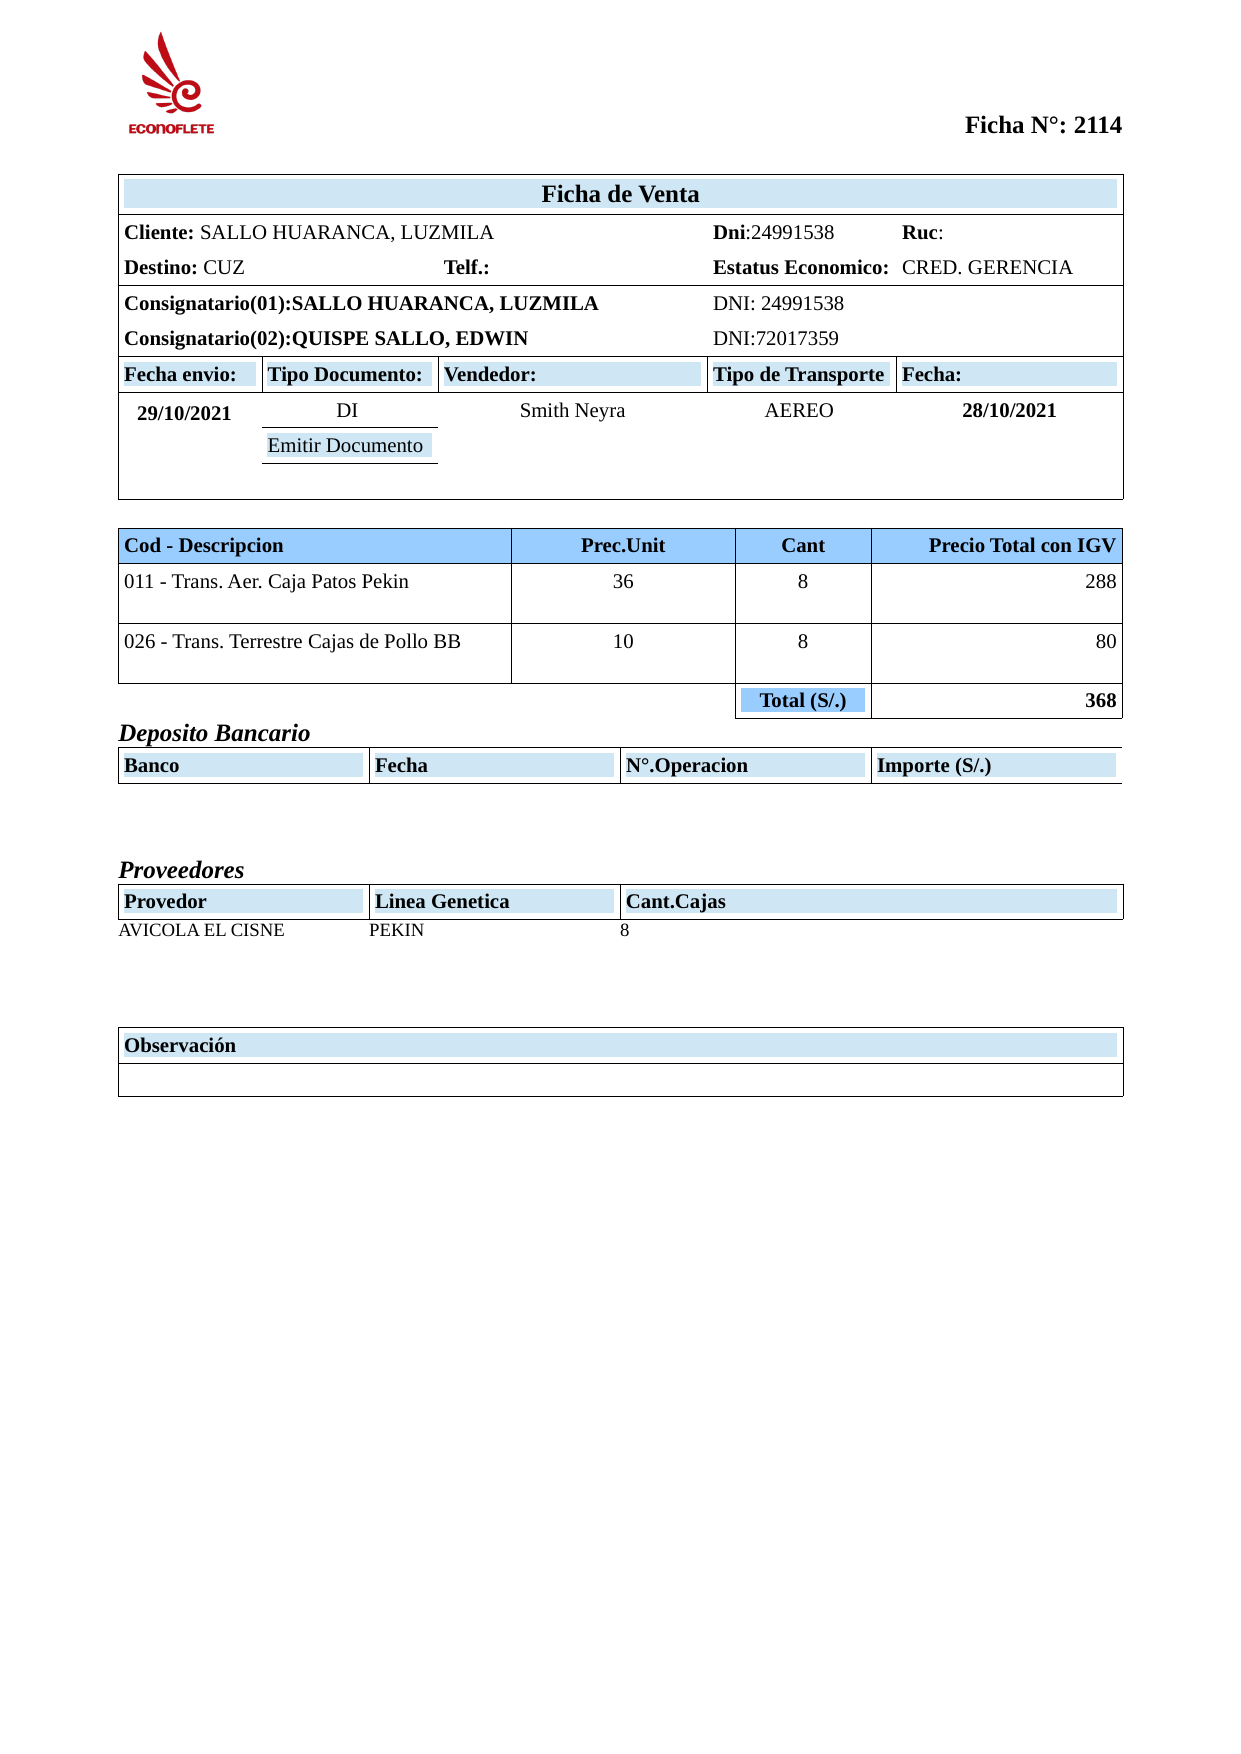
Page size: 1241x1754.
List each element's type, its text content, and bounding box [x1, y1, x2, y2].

table_header Cant.Cajas [621, 885, 1123, 919]
table_cell 368 [872, 684, 1122, 718]
table_cell [118, 941, 369, 962]
table_cell DNI: 24991538 [707, 286, 1123, 321]
table_cell [871, 807, 1122, 831]
table_cell [620, 807, 871, 831]
table_cell 28/10/2021 [896, 393, 1123, 498]
table_cell Fecha envio: [119, 357, 262, 392]
table_cell [620, 941, 1123, 962]
table_cell DNI:72017359 [707, 321, 1123, 356]
table_cell AEREO [707, 393, 896, 498]
table_cell Vendedor: [439, 357, 707, 392]
table_cell [118, 984, 369, 1006]
table_cell Destino: CUZ [119, 249, 438, 285]
table_cell 36 [512, 564, 735, 623]
table_cell [620, 984, 1123, 1006]
table_cell Cliente: SALLO HUARANCA, LUZMILA [119, 215, 707, 249]
table_cell 026 - Trans. Terrestre Cajas de Pollo BB [119, 624, 511, 682]
picture [118, 31, 225, 134]
table_cell 011 - Trans. Aer. Caja Patos Pekin [119, 564, 511, 623]
table_cell Estatus Economico: [707, 249, 896, 285]
table_cell [369, 941, 620, 962]
table_cell Emitir Documento [262, 428, 438, 463]
table_cell 29/10/2021 [119, 393, 262, 498]
table_cell 10 [512, 624, 735, 682]
table_cell [262, 464, 438, 498]
table_header Cant [736, 529, 871, 563]
table_cell 80 [872, 624, 1122, 682]
table_cell [620, 831, 871, 855]
table_cell Fecha: [897, 357, 1123, 392]
table_cell [871, 784, 1122, 807]
text Proveedores [118, 855, 1122, 883]
table_header Banco [119, 748, 369, 782]
table_cell [118, 807, 369, 831]
table_cell [369, 784, 620, 807]
table_cell PEKIN [369, 920, 620, 941]
table_header Cod - Descripcion [119, 529, 511, 563]
table_header Fecha [370, 748, 620, 782]
table_cell [118, 684, 511, 718]
table_cell [620, 1006, 1123, 1027]
table_cell [118, 1006, 369, 1027]
table_cell DI [262, 393, 438, 427]
table_cell [620, 784, 871, 807]
table_cell Consignatario(02):QUISPE SALLO, EDWIN [119, 321, 707, 356]
table_header Observación [119, 1028, 1123, 1063]
table_cell Smith Neyra [438, 393, 707, 498]
table_header Linea Genetica [370, 885, 620, 919]
table_cell [369, 984, 620, 1006]
table_cell [118, 784, 369, 807]
table_header N°.Operacion [621, 748, 871, 782]
table_cell [118, 963, 369, 984]
table_cell 8 [736, 624, 871, 682]
table_cell [118, 831, 369, 855]
table_cell [871, 831, 1122, 855]
table_cell [119, 1064, 1123, 1096]
table_cell Tipo de Transporte [708, 357, 896, 392]
table_cell [369, 1006, 620, 1027]
table_header Importe (S/.) [872, 748, 1122, 782]
table_cell AVICOLA EL CISNE [118, 920, 369, 941]
table_cell [369, 831, 620, 855]
table_cell 8 [620, 920, 1123, 941]
table_cell Consignatario(01):SALLO HUARANCA, LUZMILA [119, 286, 707, 321]
table_cell CRED. GERENCIA [896, 249, 1123, 285]
table_cell Dni:24991538 [707, 215, 896, 249]
table_cell [369, 807, 620, 831]
table_cell [511, 684, 735, 718]
table_header Provedor [119, 885, 369, 919]
table_header Ficha de Venta [119, 175, 1123, 214]
table_cell 288 [872, 564, 1122, 623]
table_cell [620, 963, 1123, 984]
table_header Precio Total con IGV [872, 529, 1122, 563]
table_cell 8 [736, 564, 871, 623]
table_cell Total (S/.) [736, 684, 871, 718]
table_header Prec.Unit [512, 529, 735, 563]
table_cell [369, 963, 620, 984]
table_cell Ruc: [896, 215, 1123, 249]
table_cell Telf.: [438, 249, 707, 285]
text Deposito Bancario [118, 718, 1122, 747]
table_cell Tipo Documento: [263, 357, 438, 392]
